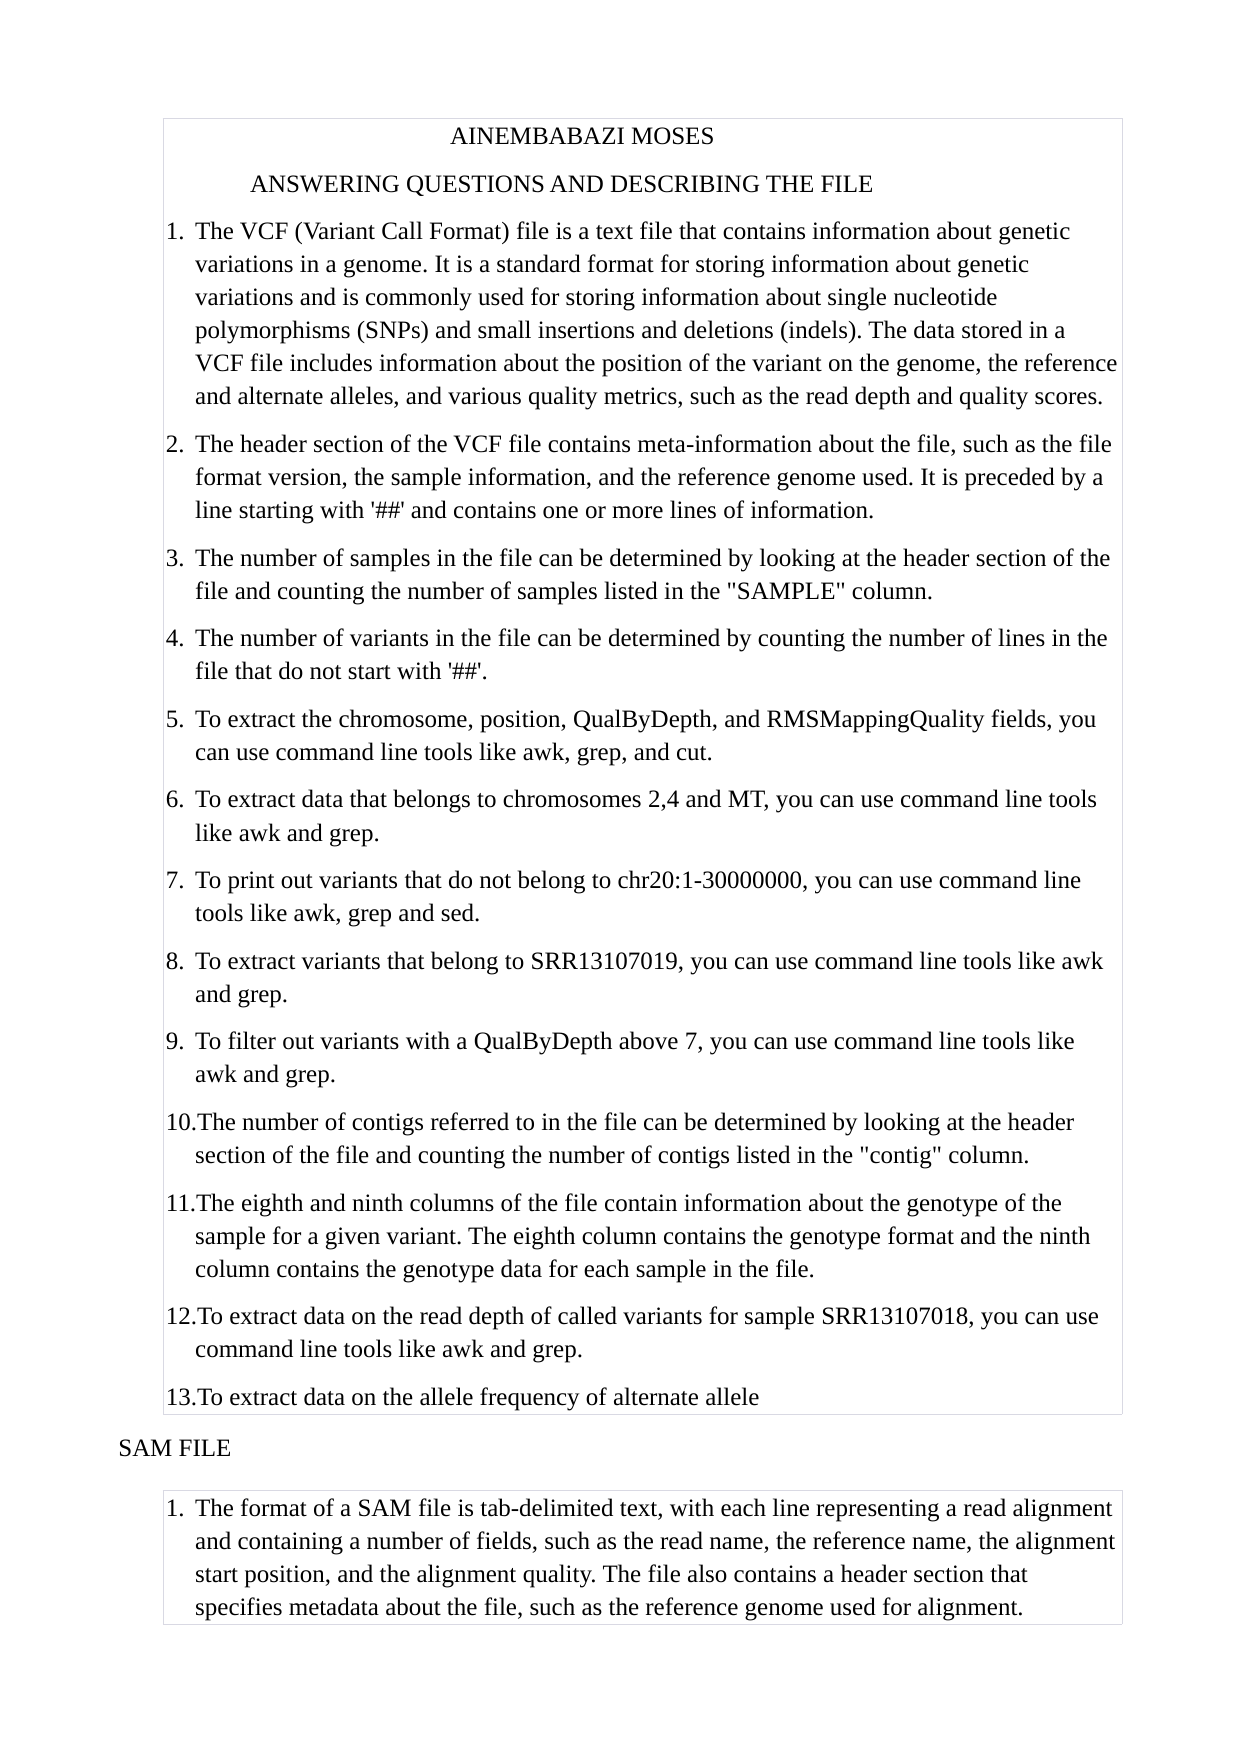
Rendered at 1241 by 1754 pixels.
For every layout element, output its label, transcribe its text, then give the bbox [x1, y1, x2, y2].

list The header section of the VCF file contains meta-information about the file, such as the file format version, the sample information, and the reference genome used. It is preceded by a line starting with '##' and contains one or more lines of information. [164, 426, 1122, 524]
list The number of samples in the file can be determined by looking at the header section of the file and counting the number of samples listed in the "SAMPLE" column. [164, 540, 1122, 604]
list To extract data that belongs to chromosomes 2,4 and MT, you can use command line tools like awk and grep. [164, 782, 1122, 846]
list The eighth and ninth columns of the file contain information about the genotype of the sample for a given variant. The eighth column contains the genotype format and the ninth column contains the genotype data for each sample in the file. [164, 1185, 1122, 1282]
list To print out variants that do not belong to chr20:1-30000000, you can use command line tools like awk, grep and sed. [164, 862, 1122, 927]
list To extract data on the allele frequency of alternate allele [164, 1379, 1122, 1414]
list The VCF (Variant Call Format) file is a text file that contains information about genetic variations in a genome. It is a standard format for storing information about genetic variations and is commonly used for storing information about single nucleotide polymorphisms (SNPs) and small insertions and deletions (indels). The data stored in a VCF file includes information about the position of the variant on the genome, the reference and alternate alleles, and various quality metrics, such as the read depth and quality scores. [164, 213, 1122, 410]
list To extract the chromosome, position, QualByDepth, and RMSMappingQuality fields, you can use command line tools like awk, grep, and cut. [164, 701, 1122, 766]
list To extract data on the read depth of called variants for sample SRR13107018, you can use command line tools like awk and grep. [164, 1298, 1122, 1363]
list The number of contigs referred to in the file can be determined by looking at the header section of the file and counting the number of contigs listed in the "contig" column. [164, 1104, 1122, 1169]
list To filter out variants with a QualByDepth above 7, you can use command line tools like awk and grep. [164, 1023, 1122, 1088]
list The format of a SAM file is tab-delimited text, with each line representing a read alignment and containing a number of fields, such as the read name, the reference name, the alignment start position, and the alignment quality. The file also contains a header section that specifies metadata about the file, such as the reference genome used for alignment. [164, 1491, 1122, 1624]
list To extract variants that belong to SRR13107019, you can use command line tools like awk and grep. [164, 943, 1122, 1008]
text SAM FILE [118, 1433, 1122, 1461]
list AINEMBABAZI MOSES [164, 119, 1122, 150]
list The number of variants in the file can be determined by counting the number of lines in the file that do not start with '##'. [164, 620, 1122, 685]
list ANSWERING QUESTIONS AND DESCRIBING THE FILE [164, 166, 1122, 197]
